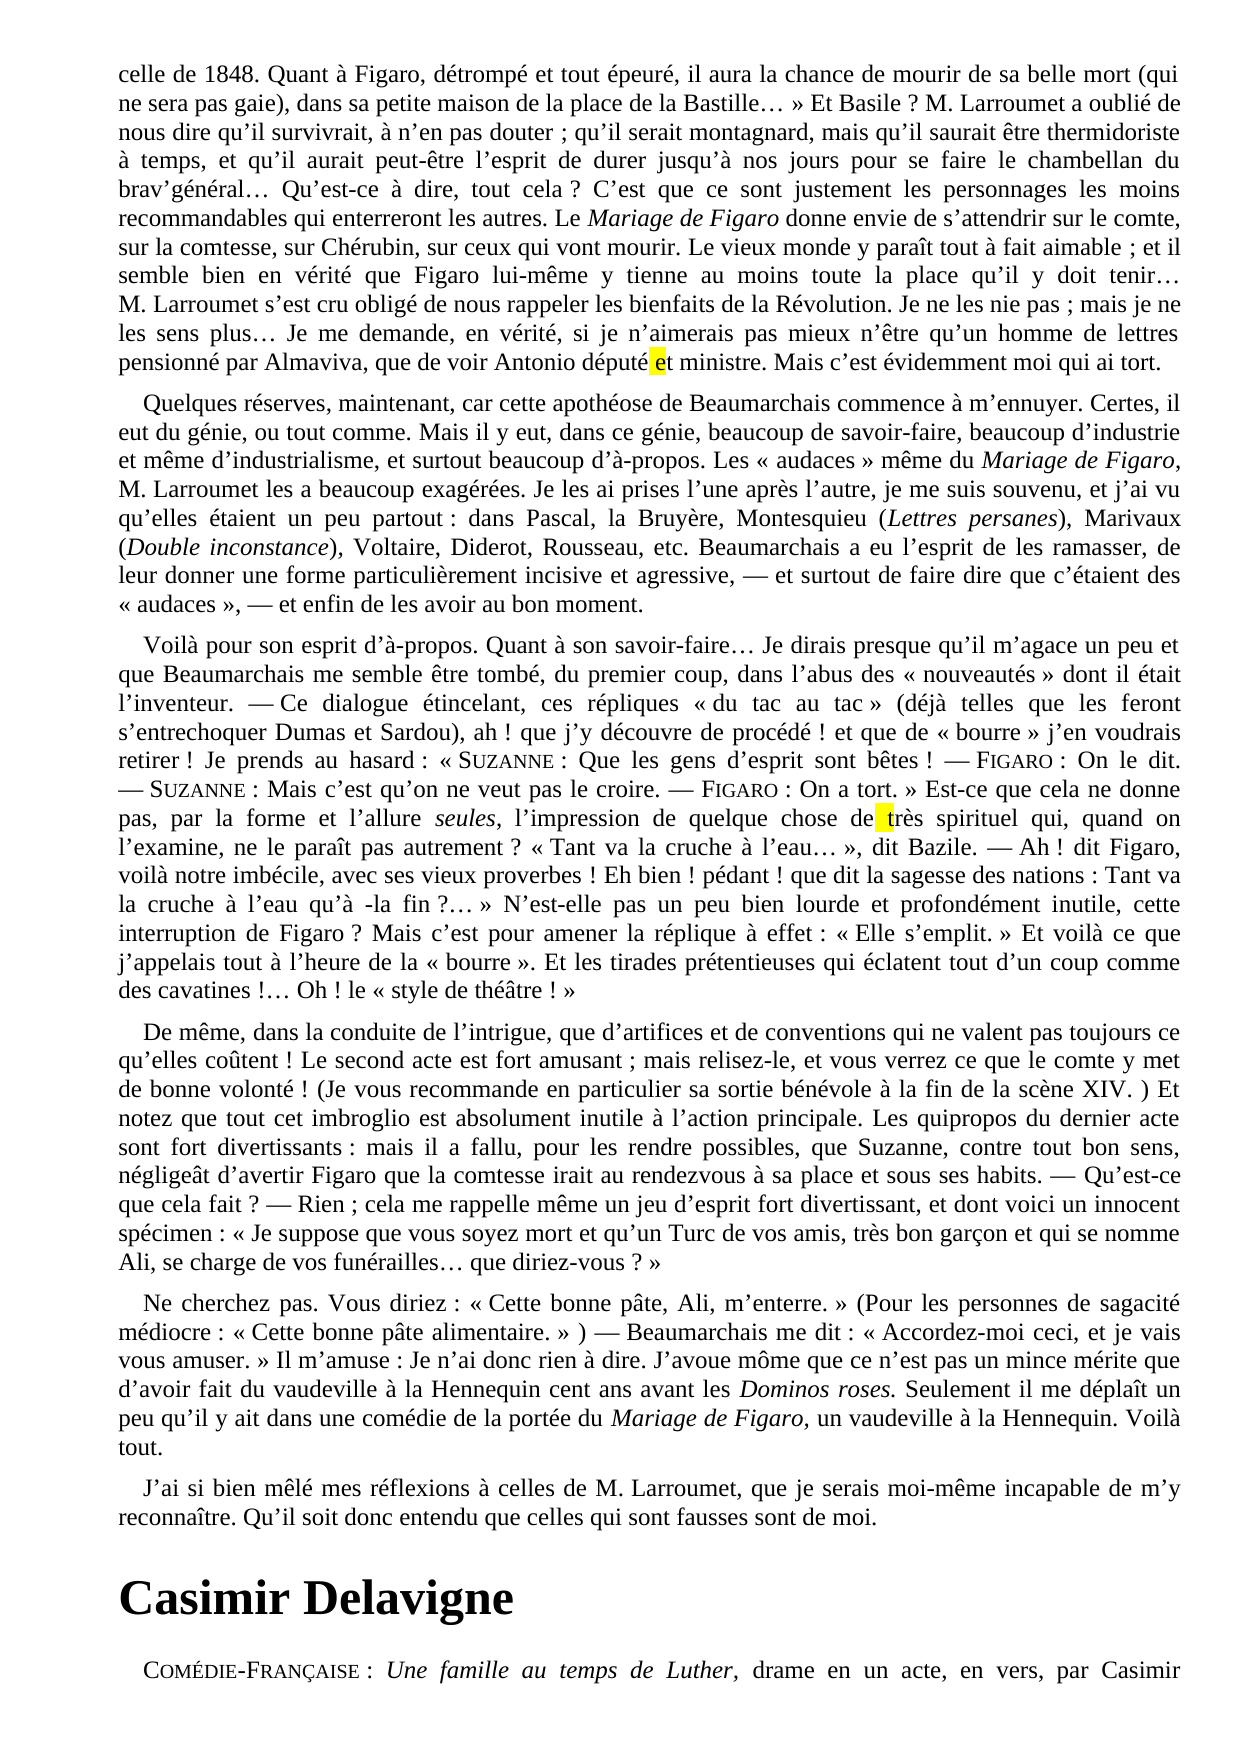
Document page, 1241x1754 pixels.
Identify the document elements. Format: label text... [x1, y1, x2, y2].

subtitle Casimir Delavigne [118, 1568, 1181, 1625]
text Voilà pour son esprit d’à-propos. Quant à son savoir-faire… Je dirais presque qu’il m’agace un peu et que Beaumarchais me semble être tombé, du premier coup, dans l’abus des « nouveautés » dont il était l’inventeur. — Ce dialogue étincelant, ces répliques « du tac au tac » (déjà telles que les feront s’entrechoquer Dumas et Sardou), ah ! que j’y découvre de procédé ! et que de « bourre » j’en voudrais retirer ! Je prends au hasard : « Suzanne : Que les gens d’esprit sont bêtes ! — Figaro : On le dit. — Suzanne : Mais c’est qu’on ne veut pas le croire. — Figaro : On a tort. » Est-ce que cela ne donne pas, par la forme et l’allure seules, l’impression de quelque chose de très spirituel qui, quand on l’examine, ne le paraît pas autrement ? « Tant va la cruche à l’eau… », dit Bazile. — Ah ! dit Figaro, voilà notre imbécile, avec ses vieux proverbes ! Eh bien ! pédant ! que dit la sagesse des nations : Tant va la cruche à l’eau qu’à -la fin ?… » N’est-elle pas un peu bien lourde et profondément inutile, cette interruption de Figaro ? Mais c’est pour amener la réplique à effet : « Elle s’emplit. » Et voilà ce que j’appelais tout à l’heure de la « bourre ». Et les tirades prétentieuses qui éclatent tout d’un coup comme des cavatines !… Oh ! le « style de théâtre ! » [118, 630, 1181, 1004]
text Quelques réserves, maintenant, car cette apothéose de Beaumarchais commence à m’ennuyer. Certes, il eut du génie, ou tout comme. Mais il y eut, dans ce génie, beaucoup de savoir-faire, beaucoup d’industrie et même d’industrialisme, et surtout beaucoup d’à-propos. Les « audaces » même du Mariage de Figaro, M. Larroumet les a beaucoup exagérées. Je les ai prises l’une après l’autre, je me suis souvenu, et j’ai vu qu’elles étaient un peu partout : dans Pascal, la Bruyère, Montesquieu (Lettres persanes), Marivaux (Double inconstance), Voltaire, Diderot, Rousseau, etc. Beaumarchais a eu l’esprit de les ramasser, de leur donner une forme particulièrement incisive et agressive, — et surtout de faire dire que c’étaient des « audaces », — et enfin de les avoir au bon moment. [118, 388, 1181, 618]
text De même, dans la conduite de l’intrigue, que d’artifices et de conventions qui ne valent pas toujours ce qu’elles coûtent ! Le second acte est fort amusant ; mais relisez-le, et vous verrez ce que le comte y met de bonne volonté ! (Je vous recommande en particulier sa sortie bénévole à la fin de la scène XIV. ) Et notez que tout cet imbroglio est absolument inutile à l’action principale. Les quipropos du dernier acte sont fort divertissants : mais il a fallu, pour les rendre possibles, que Suzanne, contre tout bon sens, négligeât d’avertir Figaro que la comtesse irait au rendezvous à sa place et sous ses habits. — Qu’est-ce que cela fait ? — Rien ; cela me rappelle même un jeu d’esprit fort divertissant, et dont voici un innocent spécimen : « Je suppose que vous soyez mort et qu’un Turc de vos amis, très bon garçon et qui se nomme Ali, se charge de vos funérailles… que diriez-vous ? » [118, 1017, 1181, 1275]
text celle de 1848. Quant à Figaro, détrompé et tout épeuré, il aura la chance de mourir de sa belle mort (qui ne sera pas gaie), dans sa petite maison de la place de la Bastille… » Et Basile ? M. Larroumet a oublié de nous dire qu’il survivrait, à n’en pas douter ; qu’il serait montagnard, mais qu’il saurait être thermidoriste à temps, et qu’il aurait peut-être l’esprit de durer jusqu’à nos jours pour se faire le chambellan du brav’général… Qu’est-ce à dire, tout cela ? C’est que ce sont justement les personnages les moins recommandables qui enterreront les autres. Le Mariage de Figaro donne envie de s’attendrir sur le comte, sur la comtesse, sur Chérubin, sur ceux qui vont mourir. Le vieux monde y paraît tout à fait aimable ; et il semble bien en vérité que Figaro lui-même y tienne au moins toute la place qu’il y doit tenir… M. Larroumet s’est cru obligé de nous rappeler les bienfaits de la Révolution. Je ne les nie pas ; mais je ne les sens plus… Je me demande, en vérité, si je n’aimerais pas mieux n’être qu’un homme de lettres pensionné par Almaviva, que de voir Antonio député et ministre. Mais c’est évidemment moi qui ai tort. [118, 59, 1181, 375]
text J’ai si bien mêlé mes réflexions à celles de M. Larroumet, que je serais moi-même incapable de m’y reconnaître. Qu’il soit donc entendu que celles qui sont fausses sont de moi. [118, 1473, 1181, 1530]
text Comédie-Française : Une famille au temps de Luther, drame en un acte, en vers, par Casimir [118, 1655, 1181, 1683]
text Ne cherchez pas. Vous diriez : « Cette bonne pâte, Ali, m’enterre. » (Pour les personnes de sagacité médiocre : « Cette bonne pâte alimentaire. » ) — Beaumarchais me dit : « Accordez-moi ceci, et je vais vous amuser. » Il m’amuse : Je n’ai donc rien à dire. J’avoue môme que ce n’est pas un mince mérite que d’avoir fait du vaudeville à la Hennequin cent ans avant les Dominos roses. Seulement il me déplaît un peu qu’il y ait dans une comédie de la portée du Mariage de Figaro, un vaudeville à la Hennequin. Voilà tout. [118, 1288, 1181, 1460]
